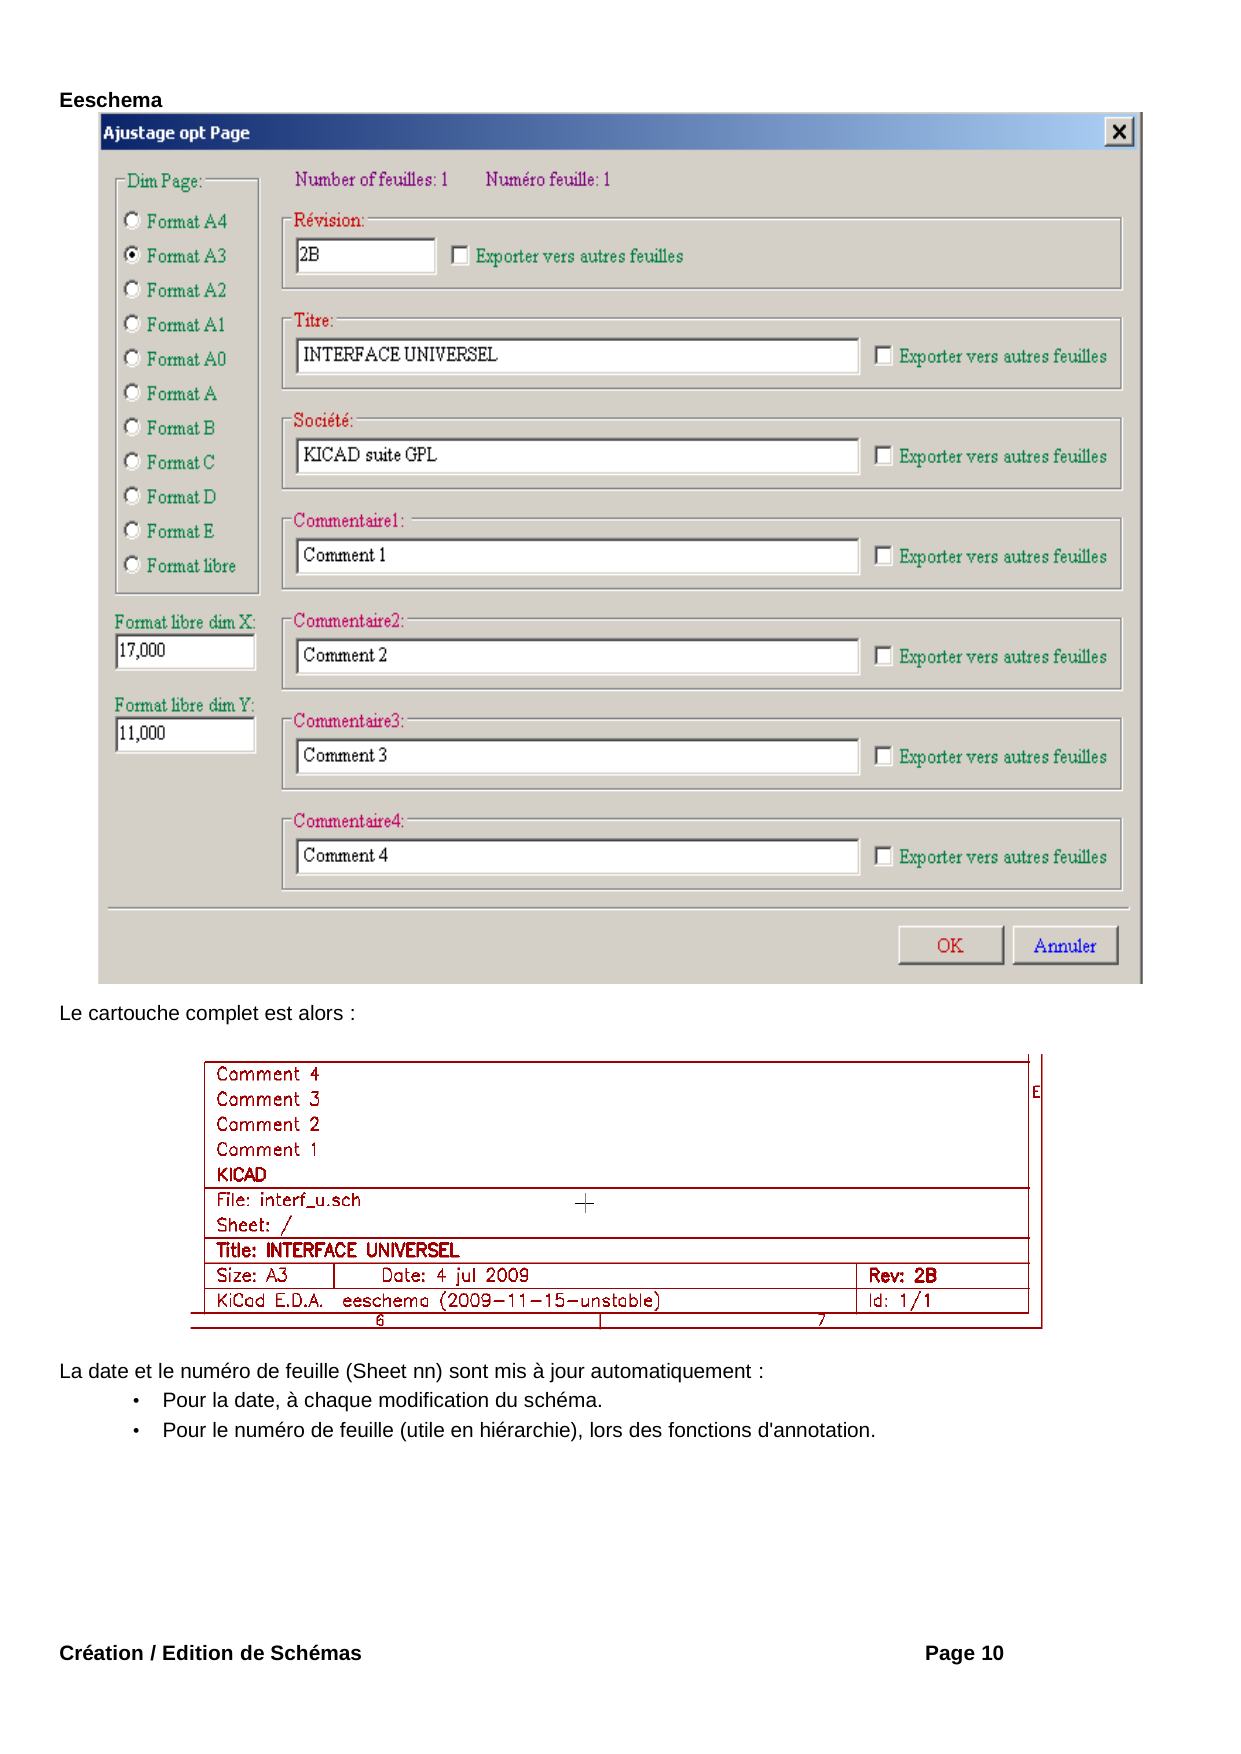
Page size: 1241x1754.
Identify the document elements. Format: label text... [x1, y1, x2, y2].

text Le cartouche complet est alors : [59, 1001, 1181, 1025]
text La date et le numéro de feuille (Sheet nn) sont mis à jour automatiquement : [59, 1359, 1181, 1383]
picture [97, 112, 1143, 984]
picture [190, 1054, 1050, 1330]
list Pour le numéro de feuille (utile en hiérarchie), lors des fonctions d'annotation. [133, 1418, 1181, 1442]
list Pour la date, à chaque modification du schéma. [133, 1389, 1181, 1412]
